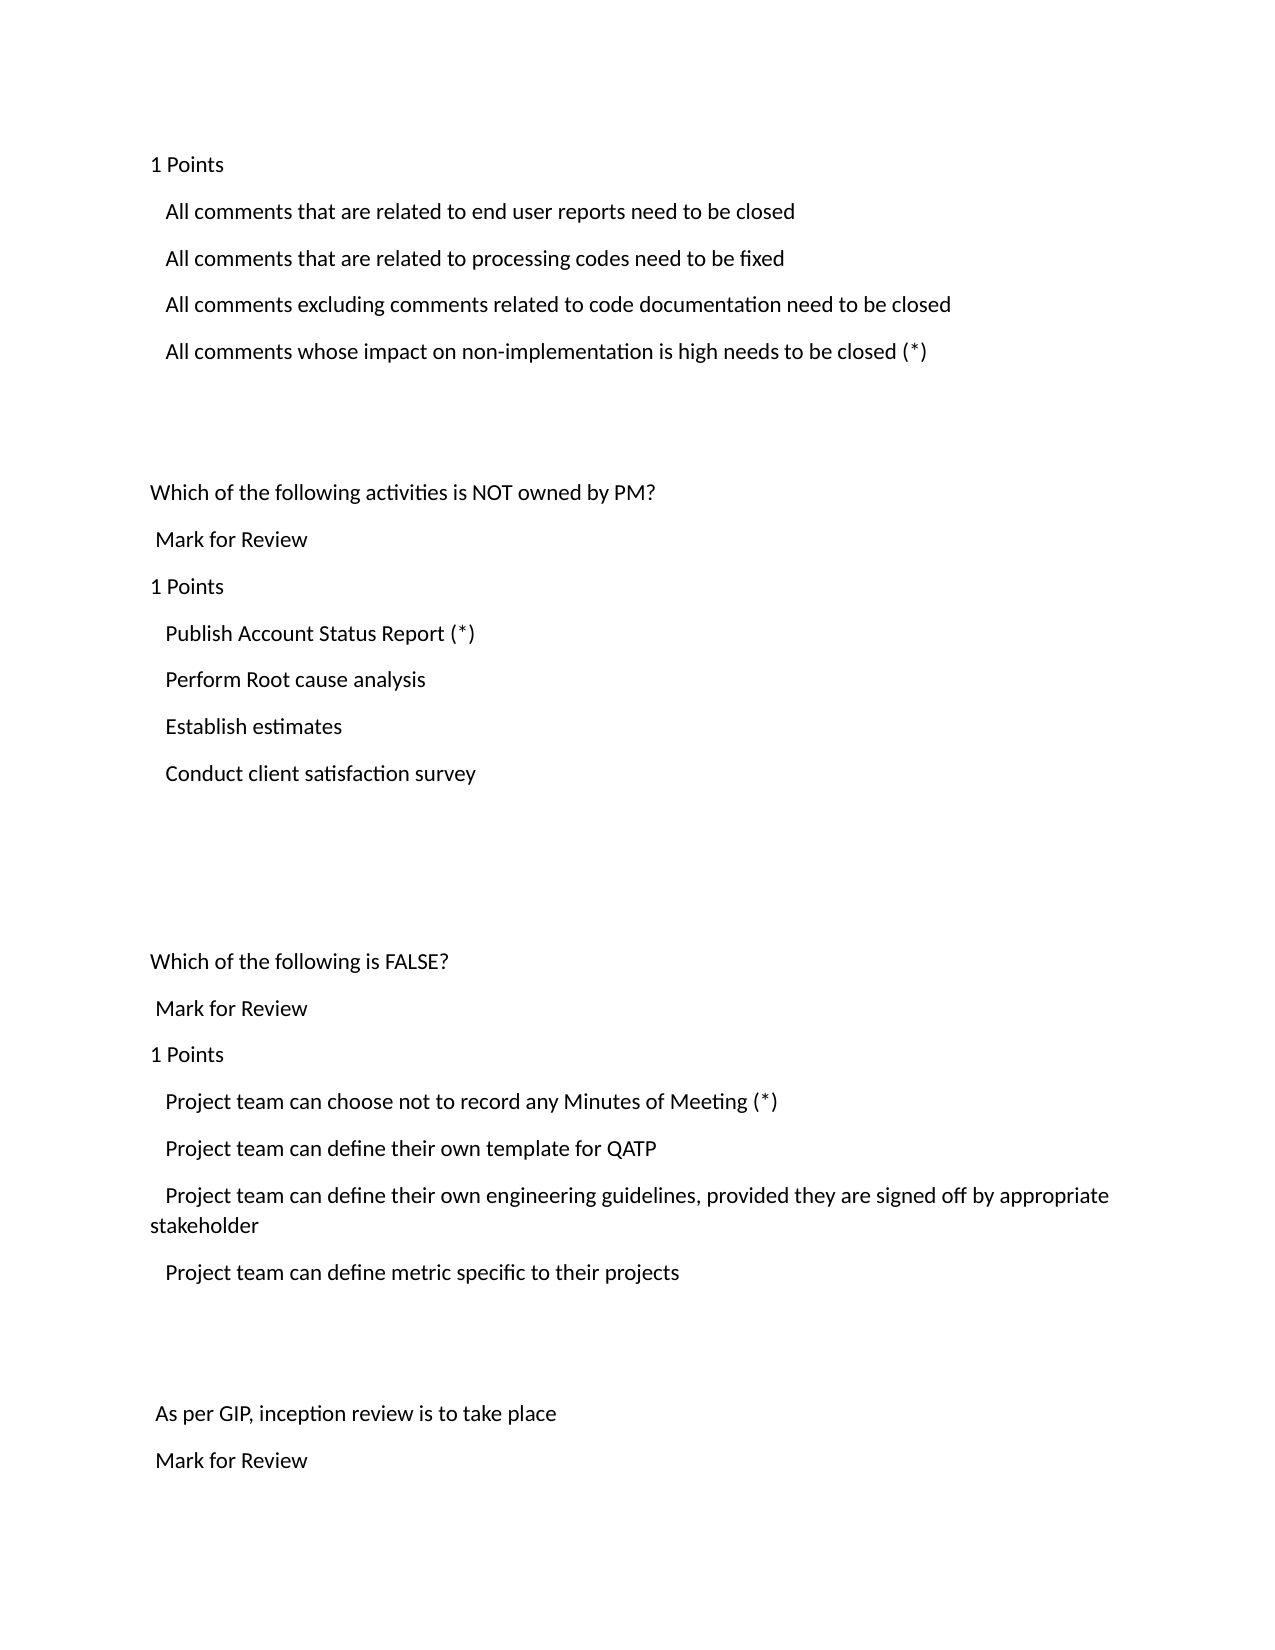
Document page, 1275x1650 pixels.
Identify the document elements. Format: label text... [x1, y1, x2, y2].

text As per GIP, inception review is to take place [150, 1399, 1125, 1427]
text Which of the following is FALSE? [150, 947, 1125, 975]
text Project team can define their own template for QATP [150, 1134, 1125, 1162]
text Mark for Review [150, 994, 1125, 1022]
text All comments that are related to end user reports need to be closed [150, 197, 1125, 225]
text 1 Points [150, 150, 1125, 178]
text Mark for Review [150, 1446, 1125, 1474]
text Establish estimates [150, 712, 1125, 741]
text Project team can choose not to record any Minutes of Meeting (*) [150, 1087, 1125, 1116]
text All comments whose impact on non-implementation is high needs to be closed (*) [150, 337, 1125, 366]
text Publish Account Status Report (*) [150, 619, 1125, 647]
text 1 Points [150, 1041, 1125, 1069]
text Perform Root cause analysis [150, 666, 1125, 694]
text All comments that are related to processing codes need to be fixed [150, 244, 1125, 272]
text Project team can define metric specific to their projects [150, 1258, 1125, 1286]
text Mark for Review [150, 525, 1125, 553]
text 1 Points [150, 572, 1125, 600]
text Project team can define their own engineering guidelines, provided they are signed off by appropriate stakeholder [150, 1181, 1125, 1239]
text All comments excluding comments related to code documentation need to be closed [150, 291, 1125, 319]
text Conduct client satisfaction survey [150, 759, 1125, 787]
text Which of the following activities is NOT owned by PM? [150, 478, 1125, 506]
